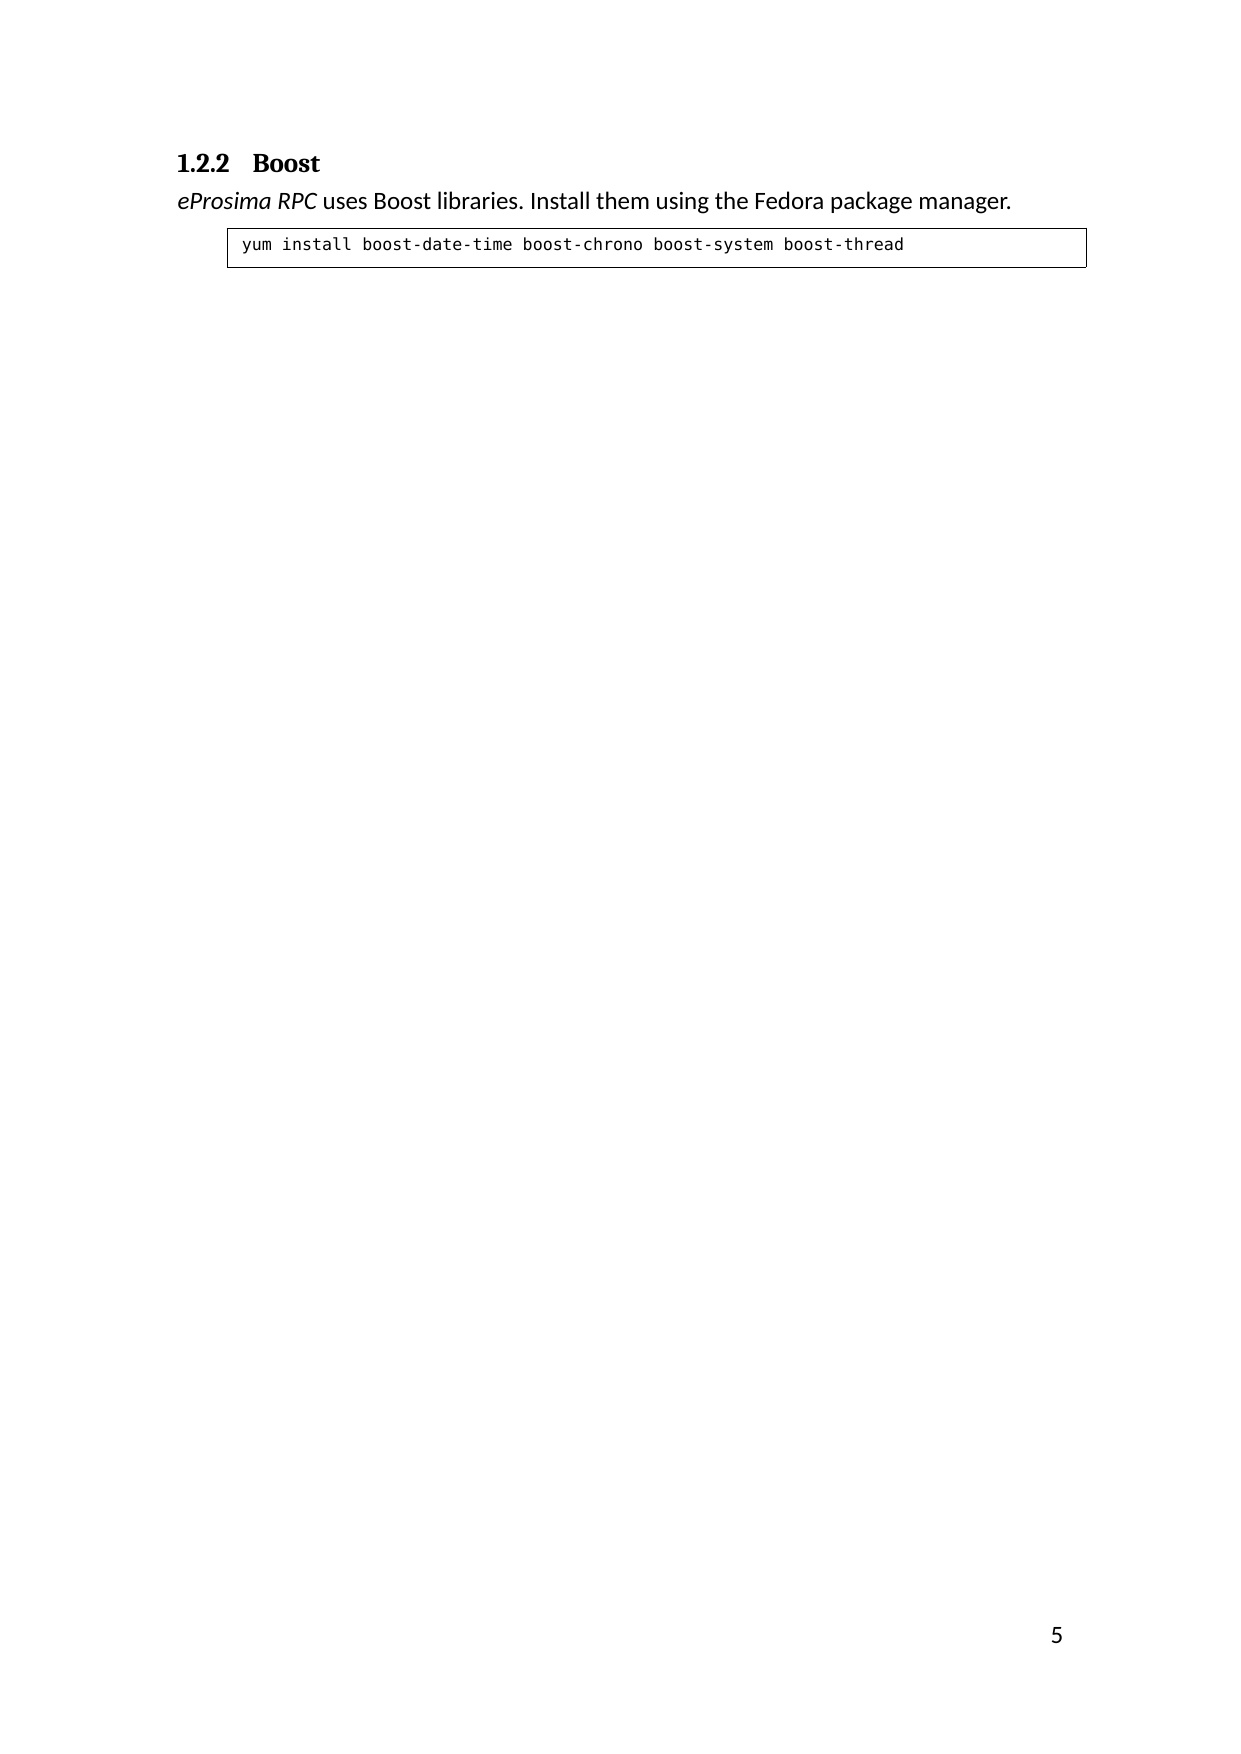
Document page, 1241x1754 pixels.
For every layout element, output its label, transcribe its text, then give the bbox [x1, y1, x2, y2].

list yum install boost-date-time boost-chrono boost-system boost-thread [242, 235, 1071, 254]
list eProsima RPC uses Boost libraries. Install them using the Fedora package manager. [177, 185, 1063, 216]
subtitle Boost [177, 148, 1063, 179]
